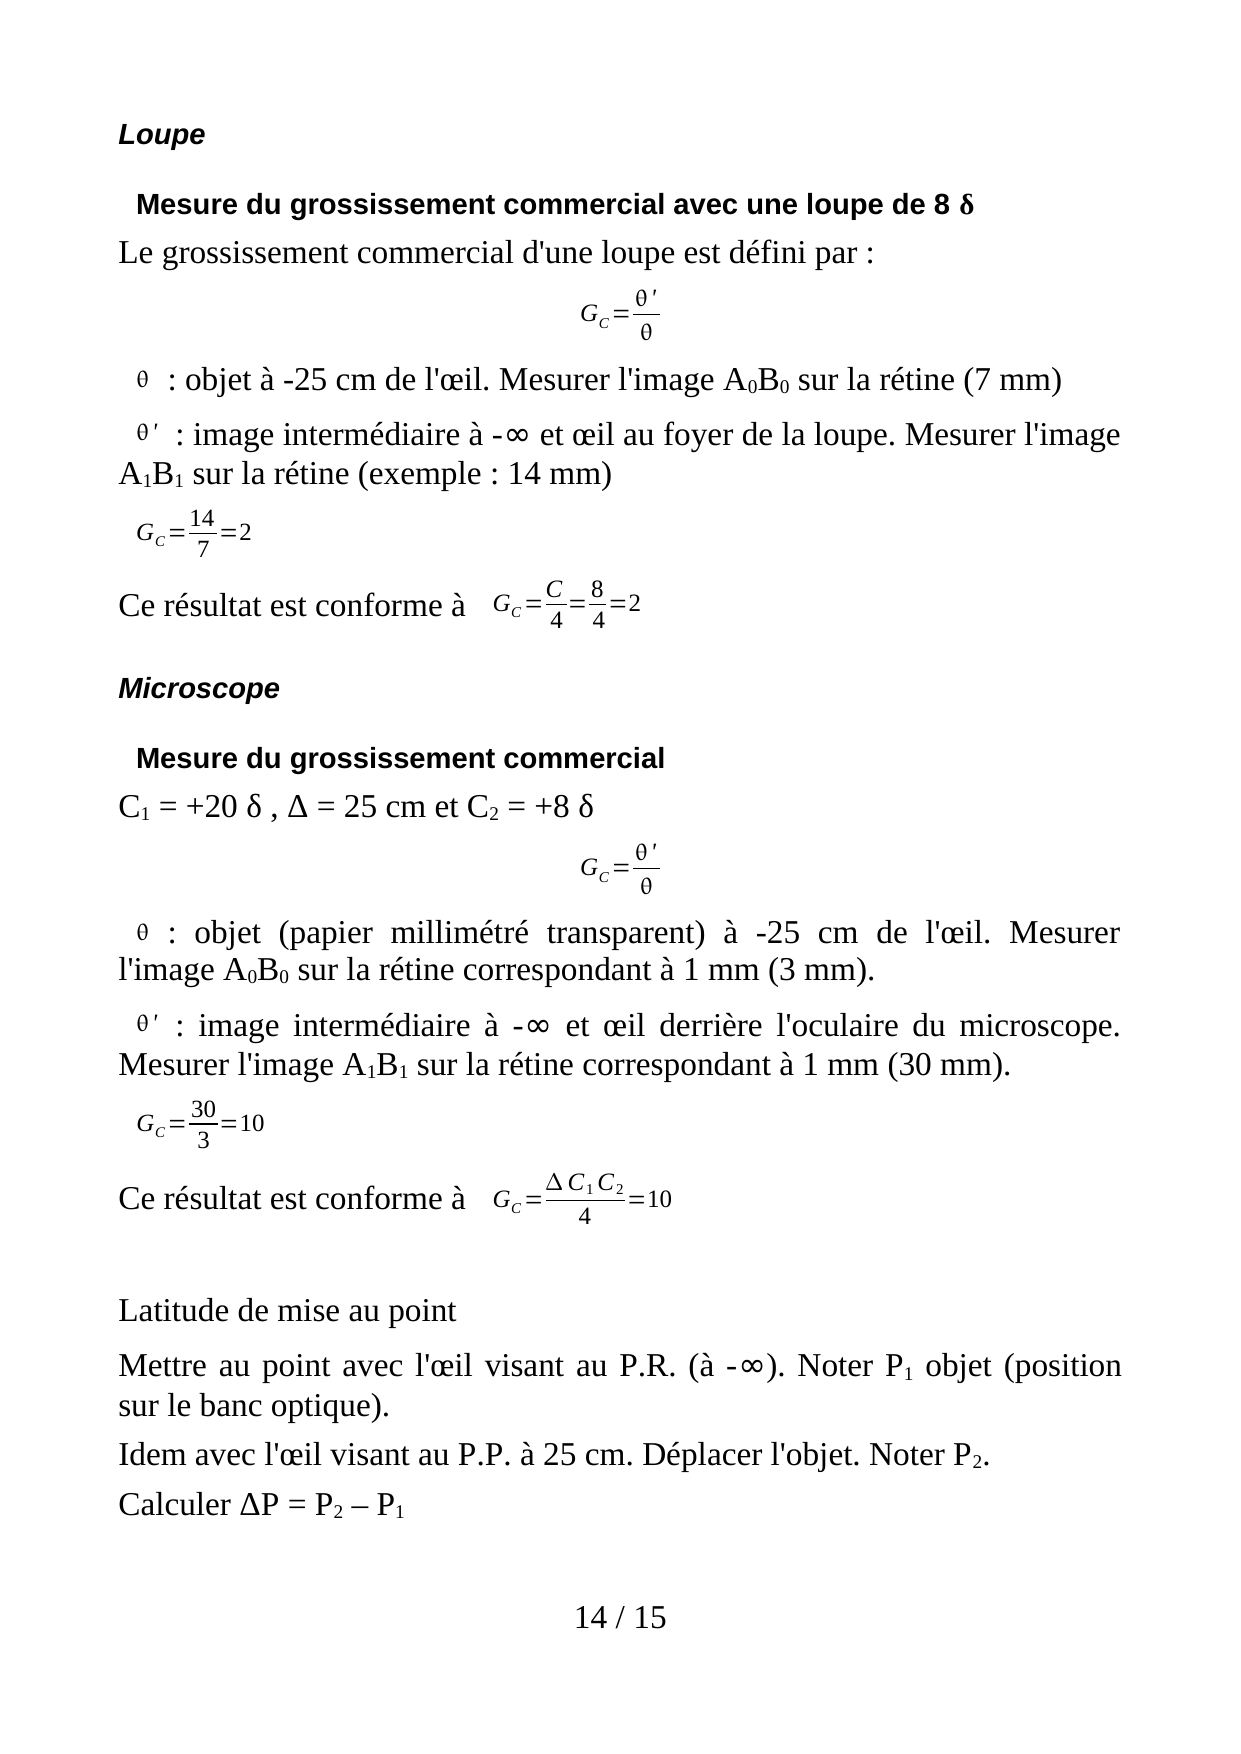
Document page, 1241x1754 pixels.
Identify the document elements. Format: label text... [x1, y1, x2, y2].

text Calculer ΔP = P2 – P1 [118, 1485, 1122, 1522]
subtitle Microscope [118, 672, 1122, 705]
text : objet (papier millimétré transparent) à -25 cm de l'œil. Mesurer l'image A0B0 sur la rétine correspondant à 1 mm (3 mm). [118, 914, 1122, 988]
subtitle Mesure du grossissement commercial avec une loupe de 8 δ [136, 188, 1122, 221]
text C1 = +20 δ , Δ = 25 cm et C2 = +8 δ [118, 787, 1122, 824]
text Idem avec l'œil visant au P.P. à 25 cm. Déplacer l'objet. Noter P2. [118, 1436, 1122, 1473]
text : image intermédiaire à -∞ et œil derrière l'oculaire du microscope. Mesurer l'image A1B1 sur la rétine correspondant à 1 mm (30 mm). [118, 1001, 1122, 1083]
text Latitude de mise au point [118, 1292, 1122, 1329]
subtitle Loupe [118, 118, 1122, 151]
text : image intermédiaire à -∞ et œil au foyer de la loupe. Mesurer l'image A1B1 sur la rétine (exemple : 14 mm) [118, 410, 1122, 492]
text : objet à -25 cm de l'œil. Mesurer l'image A0B0 sur la rétine (7 mm) [118, 360, 1122, 397]
subtitle Mesure du grossissement commercial [136, 742, 1122, 775]
text Mettre au point avec l'œil visant au P.R. (à -∞). Noter P1 objet (position sur le banc optique). [118, 1341, 1122, 1423]
text Ce résultat est conforme à [118, 1167, 1122, 1230]
text Ce résultat est conforme à [118, 576, 1122, 635]
text Le grossissement commercial d'une loupe est défini par : [118, 233, 1122, 270]
